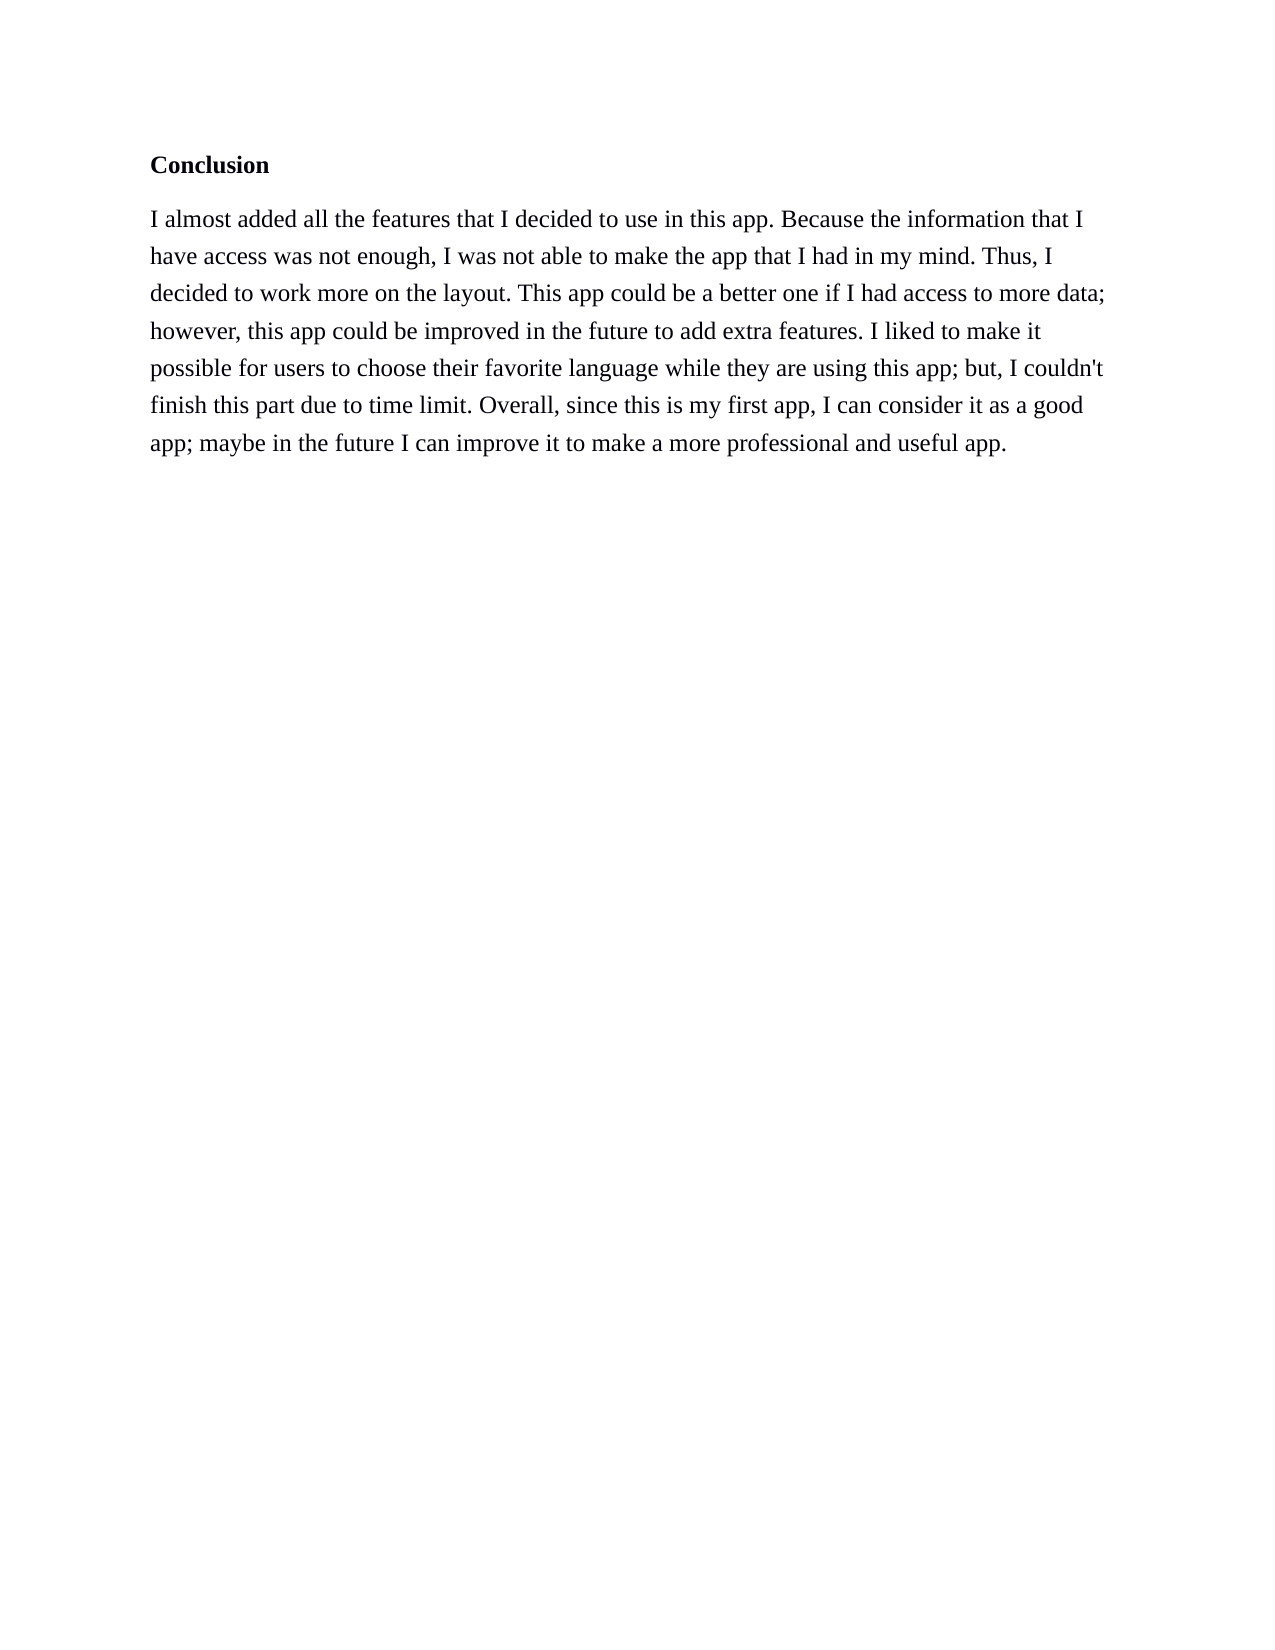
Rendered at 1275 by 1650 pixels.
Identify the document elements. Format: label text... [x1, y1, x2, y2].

text I almost added all the features that I decided to use in this app. Because the information that I have access was not enough, I was not able to make the app that I had in my mind. Thus, I decided to work more on the layout. This app could be a better one if I had access to more data; however, this app could be improved in the future to add extra features. I liked to make it possible for users to choose their favorite language while they are using this app; but, I couldn't finish this part due to time limit. Overall, since this is my first app, I can consider it as a good app; maybe in the future I can improve it to make a more professional and useful app. [150, 204, 1125, 456]
text Conclusion [150, 150, 1125, 179]
